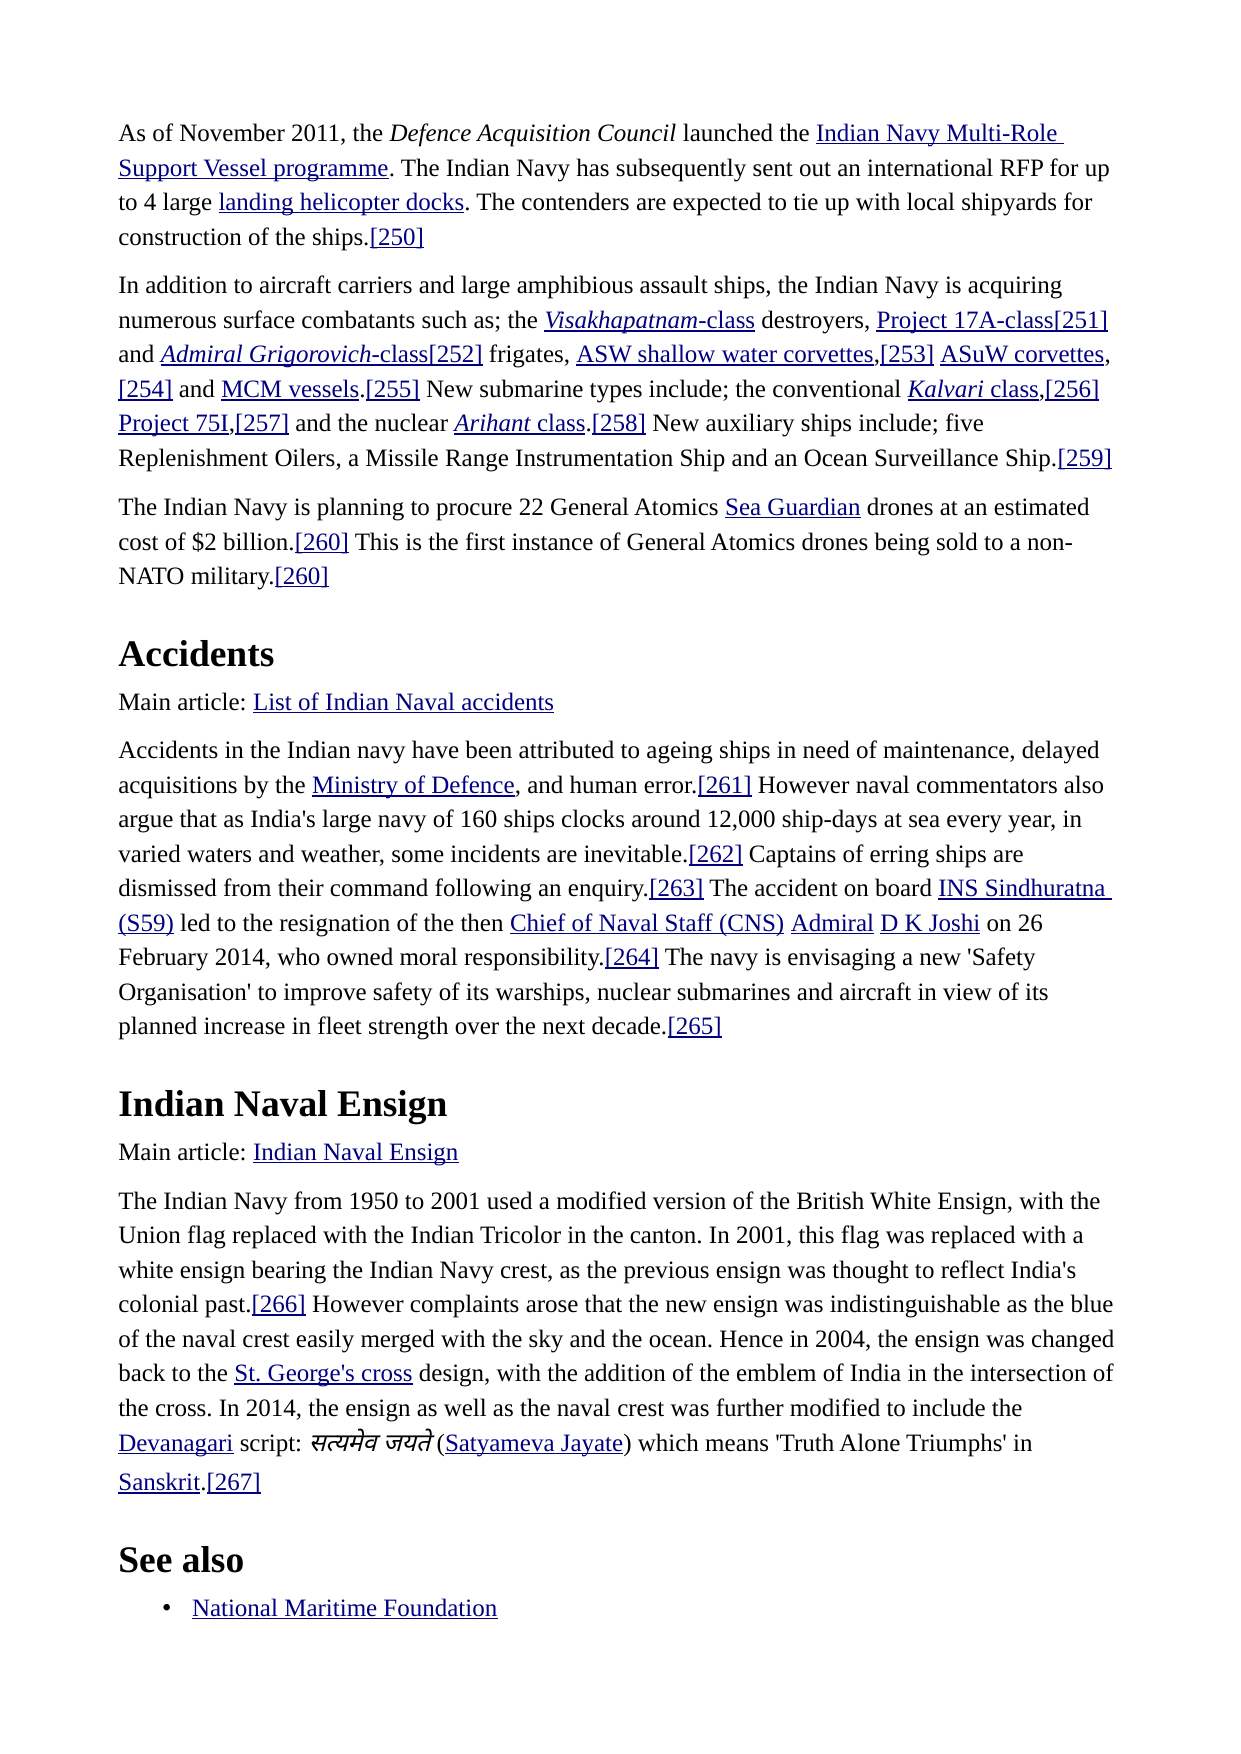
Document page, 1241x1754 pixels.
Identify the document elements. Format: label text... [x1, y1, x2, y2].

subtitle Accidents [118, 631, 1122, 674]
text Main article: List of Indian Naval accidents [118, 687, 1122, 715]
text Main article: Indian Naval Ensign [118, 1137, 1122, 1166]
text The Indian Navy from 1950 to 2001 used a modified version of the British White Ensign, with the Union flag replaced with the Indian Tricolor in the canton. In 2001, this flag was replaced with a white ensign bearing the Indian Navy crest, as the previous ensign was thought to reflect India's colonial past.[266] However complaints arose that the new ensign was indistinguishable as the blue of the naval crest easily merged with the sky and the ocean. Hence in 2004, the ensign was changed back to the St. George's cross design, with the addition of the emblem of India in the intersection of the cross. In 2014, the ensign as well as the naval crest was further modified to include the Devanagari script: सत्यमेव जयते (Satyameva Jayate) which means 'Truth Alone Triumphs' in Sanskrit.[267] [118, 1186, 1122, 1496]
text As of November 2011, the Defence Acquisition Council launched the Indian Navy Multi-Role Support Vessel programme. The Indian Navy has subsequently sent out an international RFP for up to 4 large landing helicopter docks. The contenders are expected to tie up with local shipyards for construction of the ships.[250] [118, 118, 1122, 250]
text In addition to aircraft carriers and large amphibious assault ships, the Indian Navy is acquiring numerous surface combatants such as; the Visakhapatnam-class destroyers, Project 17A-class[251] and Admiral Grigorovich-class[252] frigates, ASW shallow water corvettes,[253] ASuW corvettes,[254] and MCM vessels.[255] New submarine types include; the conventional Kalvari class,[256] Project 75I,[257] and the nuclear Arihant class.[258] New auxiliary ships include; five Replenishment Oilers, a Missile Range Instrumentation Ship and an Ocean Surveillance Ship.[259] [118, 271, 1122, 472]
subtitle See also [118, 1537, 1122, 1580]
text The Indian Navy is planning to procure 22 General Atomics Sea Guardian drones at an estimated cost of $2 billion.[260] This is the first instance of General Atomics drones being sold to a non-NATO military.[260] [118, 492, 1122, 590]
subtitle Indian Naval Ensign [118, 1081, 1122, 1124]
list National Maritime Foundation [162, 1593, 1122, 1622]
text Accidents in the Indian navy have been attributed to ageing ships in need of maintenance, delayed acquisitions by the Ministry of Defence, and human error.[261] However naval commentators also argue that as India's large navy of 160 ships clocks around 12,000 ship-days at sea every year, in varied waters and weather, some incidents are inevitable.[262] Captains of erring ships are dismissed from their command following an enquiry.[263] The accident on board INS Sindhuratna (S59) led to the resignation of the then Chief of Naval Staff (CNS) Admiral D K Joshi on 26 February 2014, who owned moral responsibility.[264] The navy is envisaging a new 'Safety Organisation' to improve safety of its warships, nuclear submarines and aircraft in view of its planned increase in fleet strength over the next decade.[265] [118, 736, 1122, 1040]
